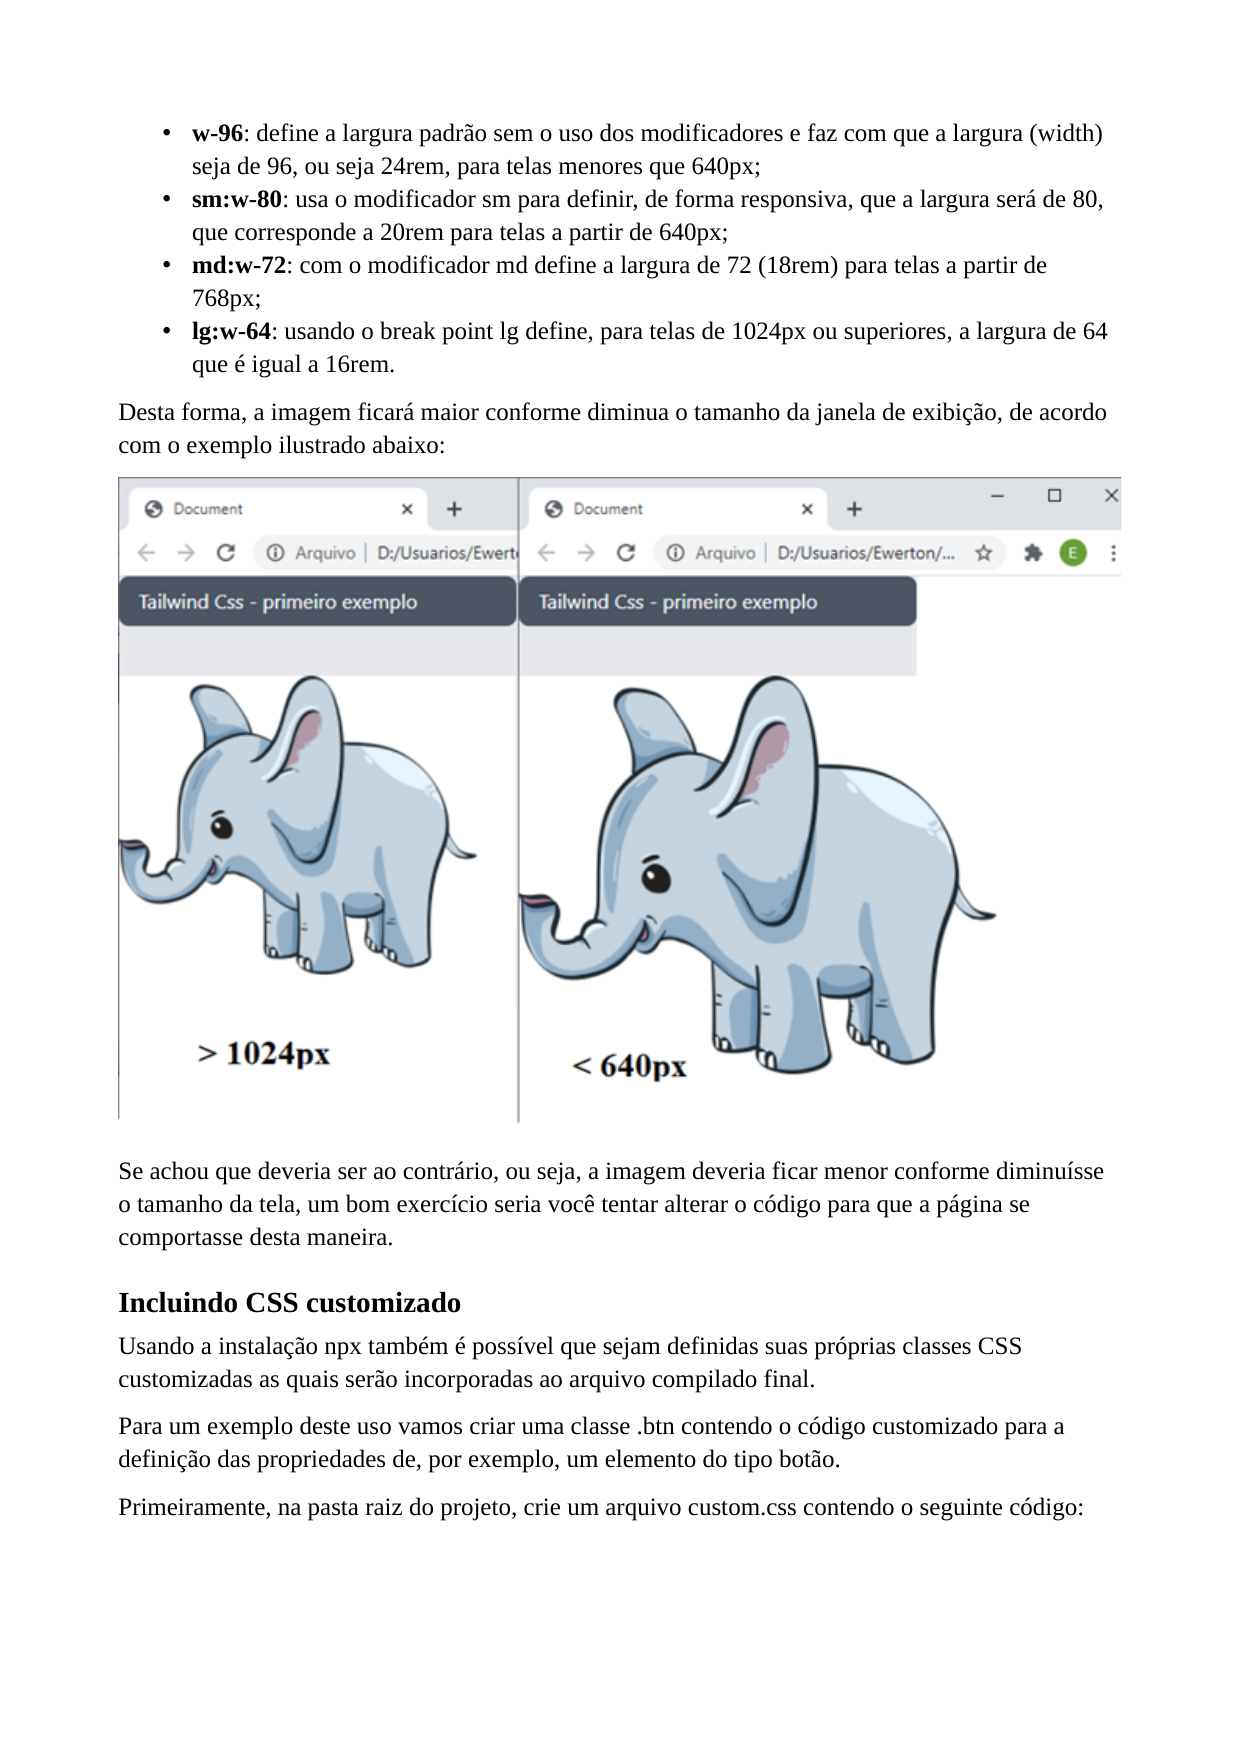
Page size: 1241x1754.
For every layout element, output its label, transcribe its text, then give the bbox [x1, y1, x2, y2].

text Para um exemplo deste uso vamos criar uma classe .btn contendo o código customizado para a definição das propriedades de, por exemplo, um elemento do tipo botão. [118, 1411, 1122, 1473]
text Se achou que deveria ser ao contrário, ou seja, a imagem deveria ficar menor conforme diminuísse o tamanho da tela, um bom exercício seria você tentar alterar o código para que a página se comportasse desta maneira. [118, 1156, 1122, 1251]
list lg:w-64: usando o break point lg define, para telas de 1024px ou superiores, a largura de 64 que é igual a 16rem. [162, 316, 1122, 378]
list md:w-72: com o modificador md define a largura de 72 (18rem) para telas a partir de 768px; [162, 250, 1122, 312]
list w-96: define a largura padrão sem o uso dos modificadores e faz com que a largura (width) seja de 96, ou seja 24rem, para telas menores que 640px; [162, 118, 1122, 180]
list sm:w-80: usa o modificador sm para definir, de forma responsiva, que a largura será de 80, que corresponde a 20rem para telas a partir de 640px; [162, 184, 1122, 246]
text Usando a instalação npx também é possível que sejam definidas suas próprias classes CSS customizadas as quais serão incorporadas ao arquivo compilado final. [118, 1331, 1122, 1392]
text Primeiramente, na pasta raiz do projeto, crie um arquivo custom.css contendo o seguinte código: [118, 1492, 1122, 1521]
subtitle Incluindo CSS customizado [118, 1285, 1122, 1318]
picture [118, 477, 1122, 1133]
text Desta forma, a imagem ficará maior conforme diminua o tamanho da janela de exibição, de acordo com o exemplo ilustrado abaixo: [118, 397, 1122, 459]
